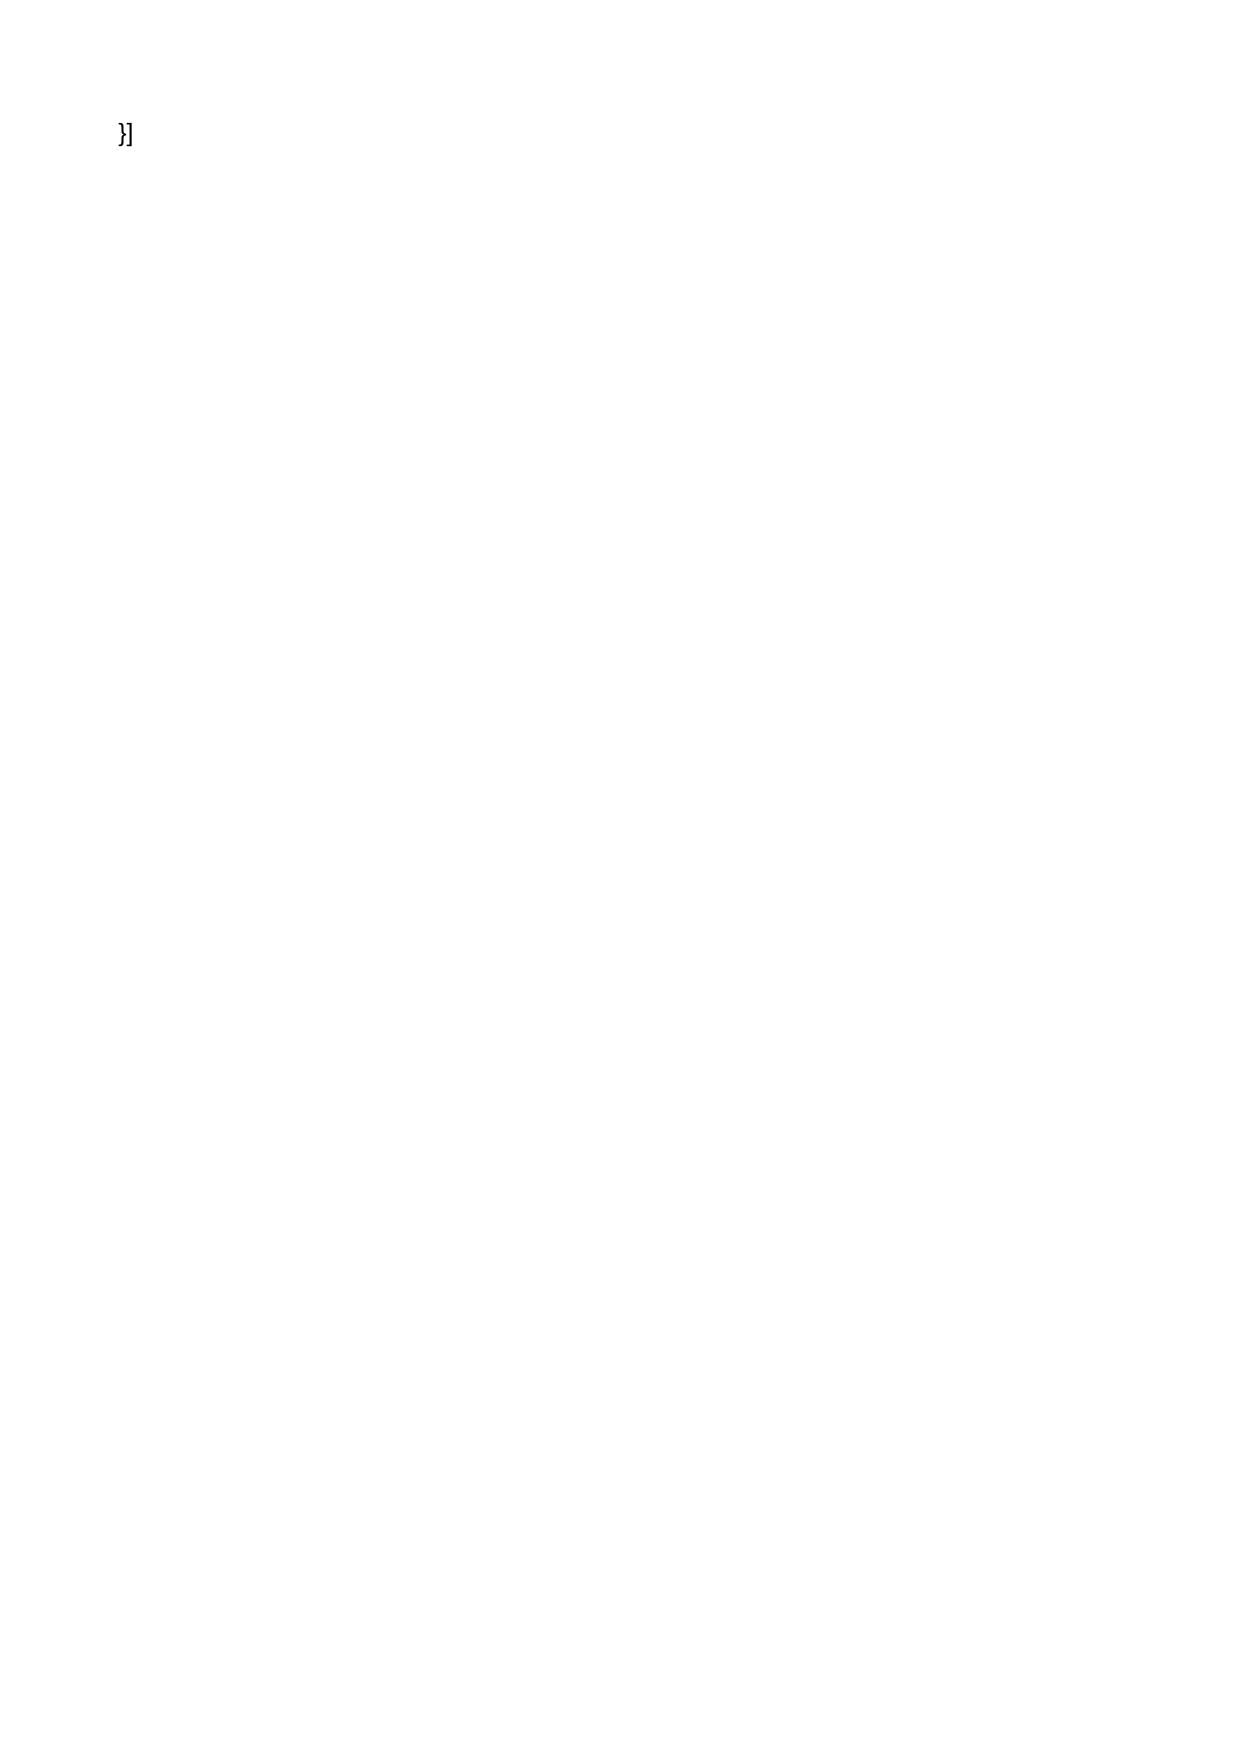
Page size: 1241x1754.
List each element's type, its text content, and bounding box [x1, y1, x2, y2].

text }] [118, 118, 1122, 147]
